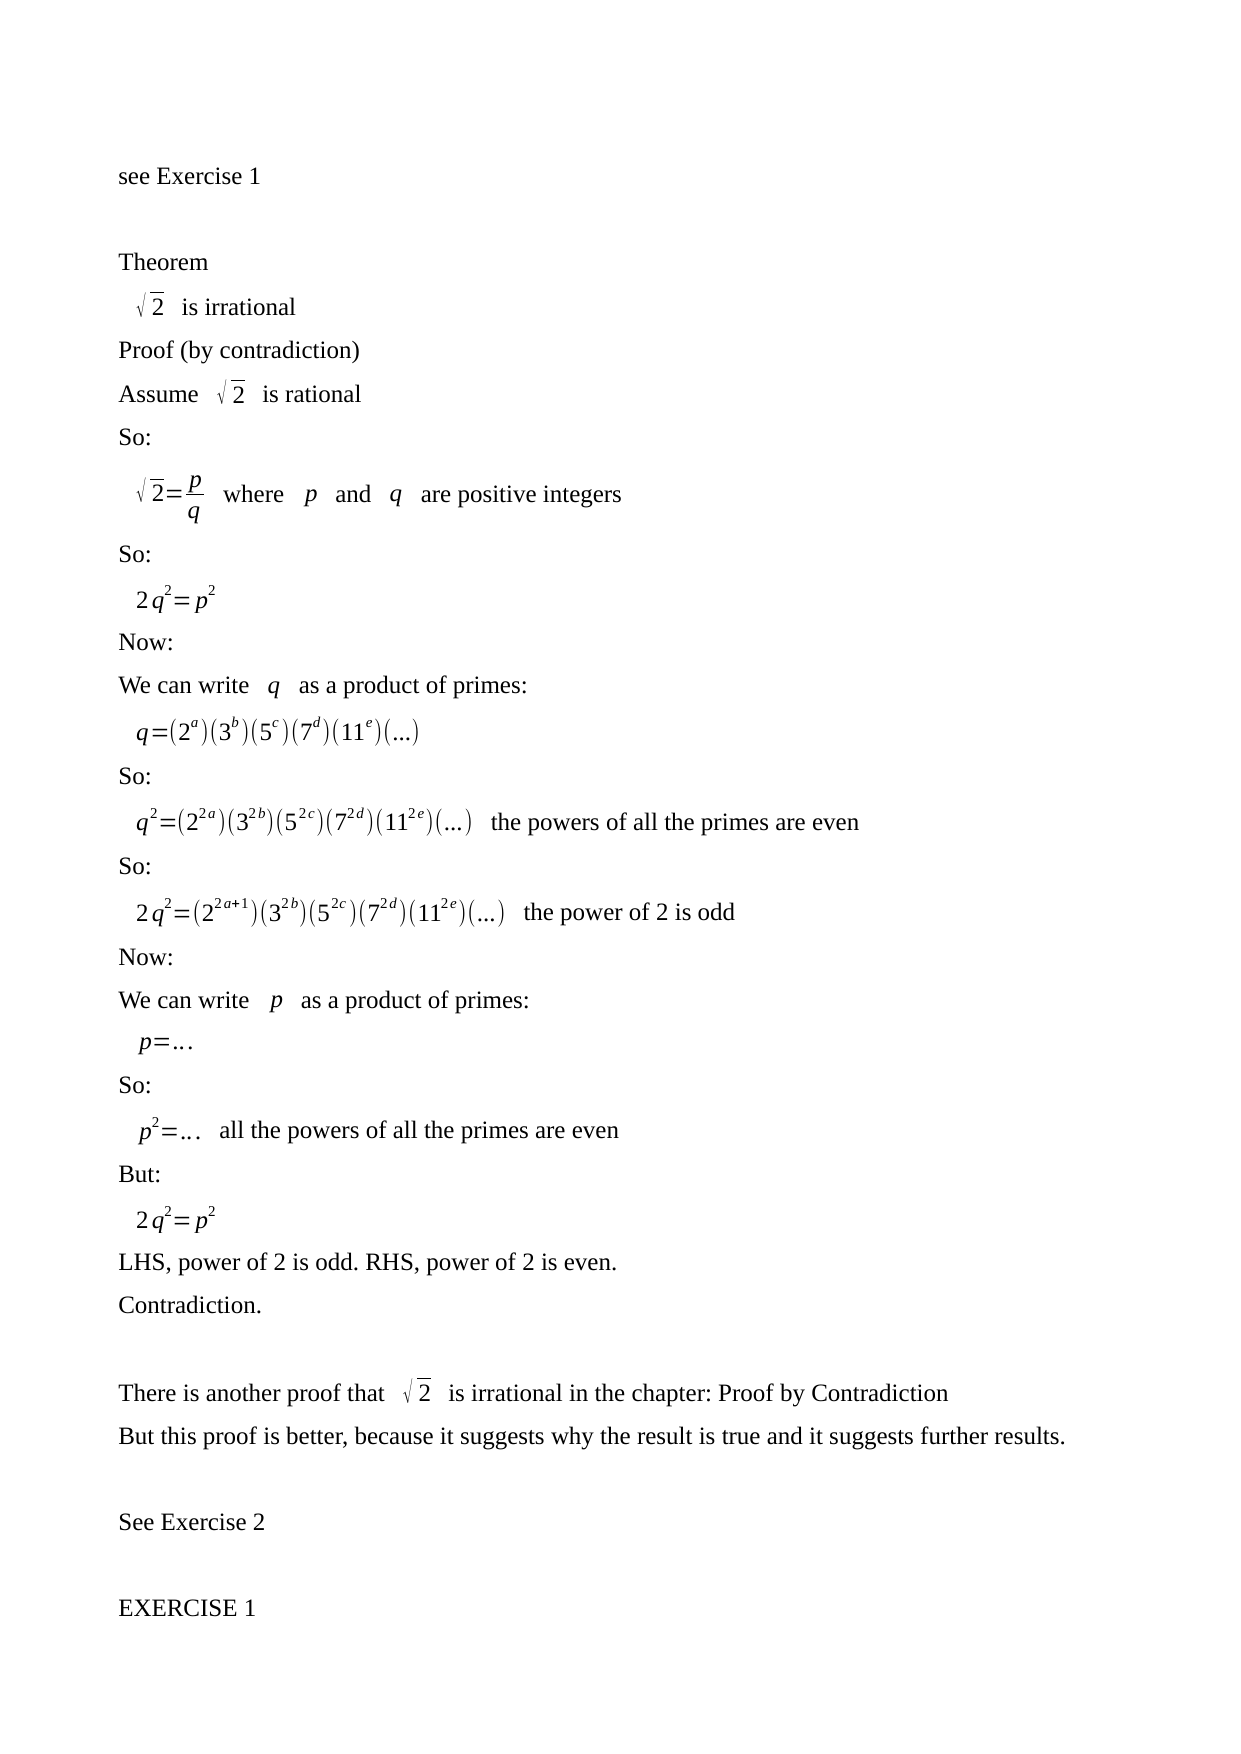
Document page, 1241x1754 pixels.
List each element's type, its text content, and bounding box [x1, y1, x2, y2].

text We can writeas a product of primes: [118, 671, 1122, 699]
text the powers of all the primes are even [118, 804, 1122, 837]
text LHS, power of 2 is odd. RHS, power of 2 is even. [118, 1247, 1122, 1276]
text EXERCISE 1 [118, 1593, 1122, 1622]
text Theorem [118, 247, 1122, 276]
text We can writeas a product of primes: [118, 985, 1122, 1014]
text whereandare positive integers [118, 465, 1122, 524]
text the power of 2 is odd [118, 894, 1122, 927]
text So: [118, 422, 1122, 451]
text Assumeis rational [118, 378, 1122, 408]
text So: [118, 761, 1122, 790]
text Contradiction. [118, 1291, 1122, 1319]
text There is another proof thatis irrational in the chapter: Proof by Contradiction [118, 1377, 1122, 1407]
text all the powers of all the primes are even [118, 1113, 1122, 1144]
text But this proof is better, because it suggests why the result is true and it suggests further results. [118, 1421, 1122, 1450]
text Now: [118, 942, 1122, 971]
text So: [118, 1070, 1122, 1099]
text See Exercise 2 [118, 1507, 1122, 1536]
text So: [118, 851, 1122, 880]
text So: [118, 539, 1122, 567]
text But: [118, 1159, 1122, 1187]
text Now: [118, 627, 1122, 656]
text is irrational [118, 291, 1122, 321]
text see Exercise 1 [118, 161, 1122, 190]
text Proof (by contradiction) [118, 335, 1122, 364]
